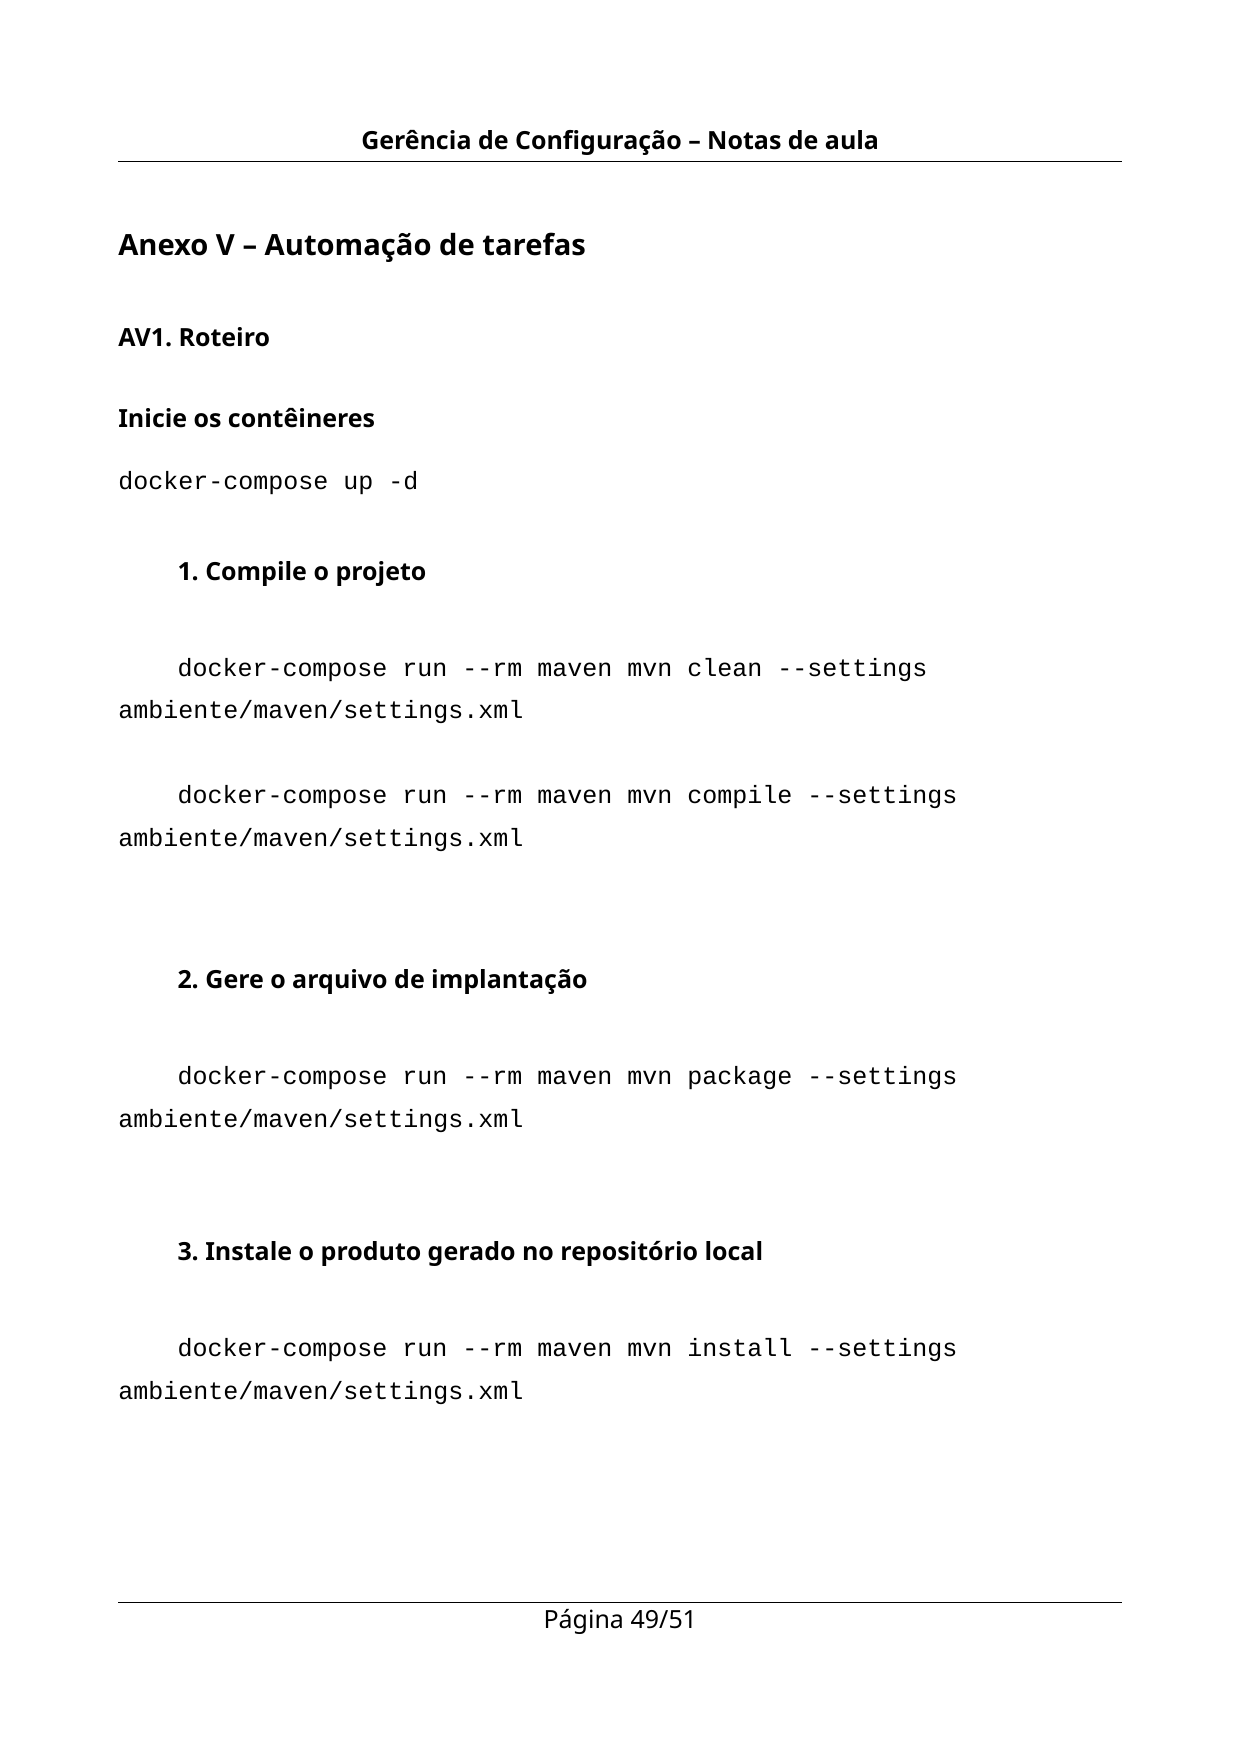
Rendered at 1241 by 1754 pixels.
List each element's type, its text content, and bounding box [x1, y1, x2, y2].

subtitle AV1. Roteiro [118, 320, 1122, 354]
text docker-compose run --rm maven mvn compile --settings ambiente/maven/settings.xml [118, 783, 1122, 854]
text 1. Compile o projeto [118, 553, 1122, 587]
text docker-compose up -d [118, 468, 1122, 497]
text docker-compose run --rm maven mvn clean --settings ambiente/maven/settings.xml [118, 656, 1122, 726]
text Inicie os contêineres [118, 400, 1122, 434]
text docker-compose run --rm maven mvn install --settings ambiente/maven/settings.xml [118, 1336, 1122, 1407]
text 2. Gere o arquivo de implantação [118, 962, 1122, 996]
text docker-compose run --rm maven mvn package --settings ambiente/maven/settings.xml [118, 1064, 1122, 1134]
text 3. Instale o produto gerado no repositório local [118, 1234, 1122, 1268]
subtitle Anexo V – Automação de tarefas [118, 224, 1122, 264]
